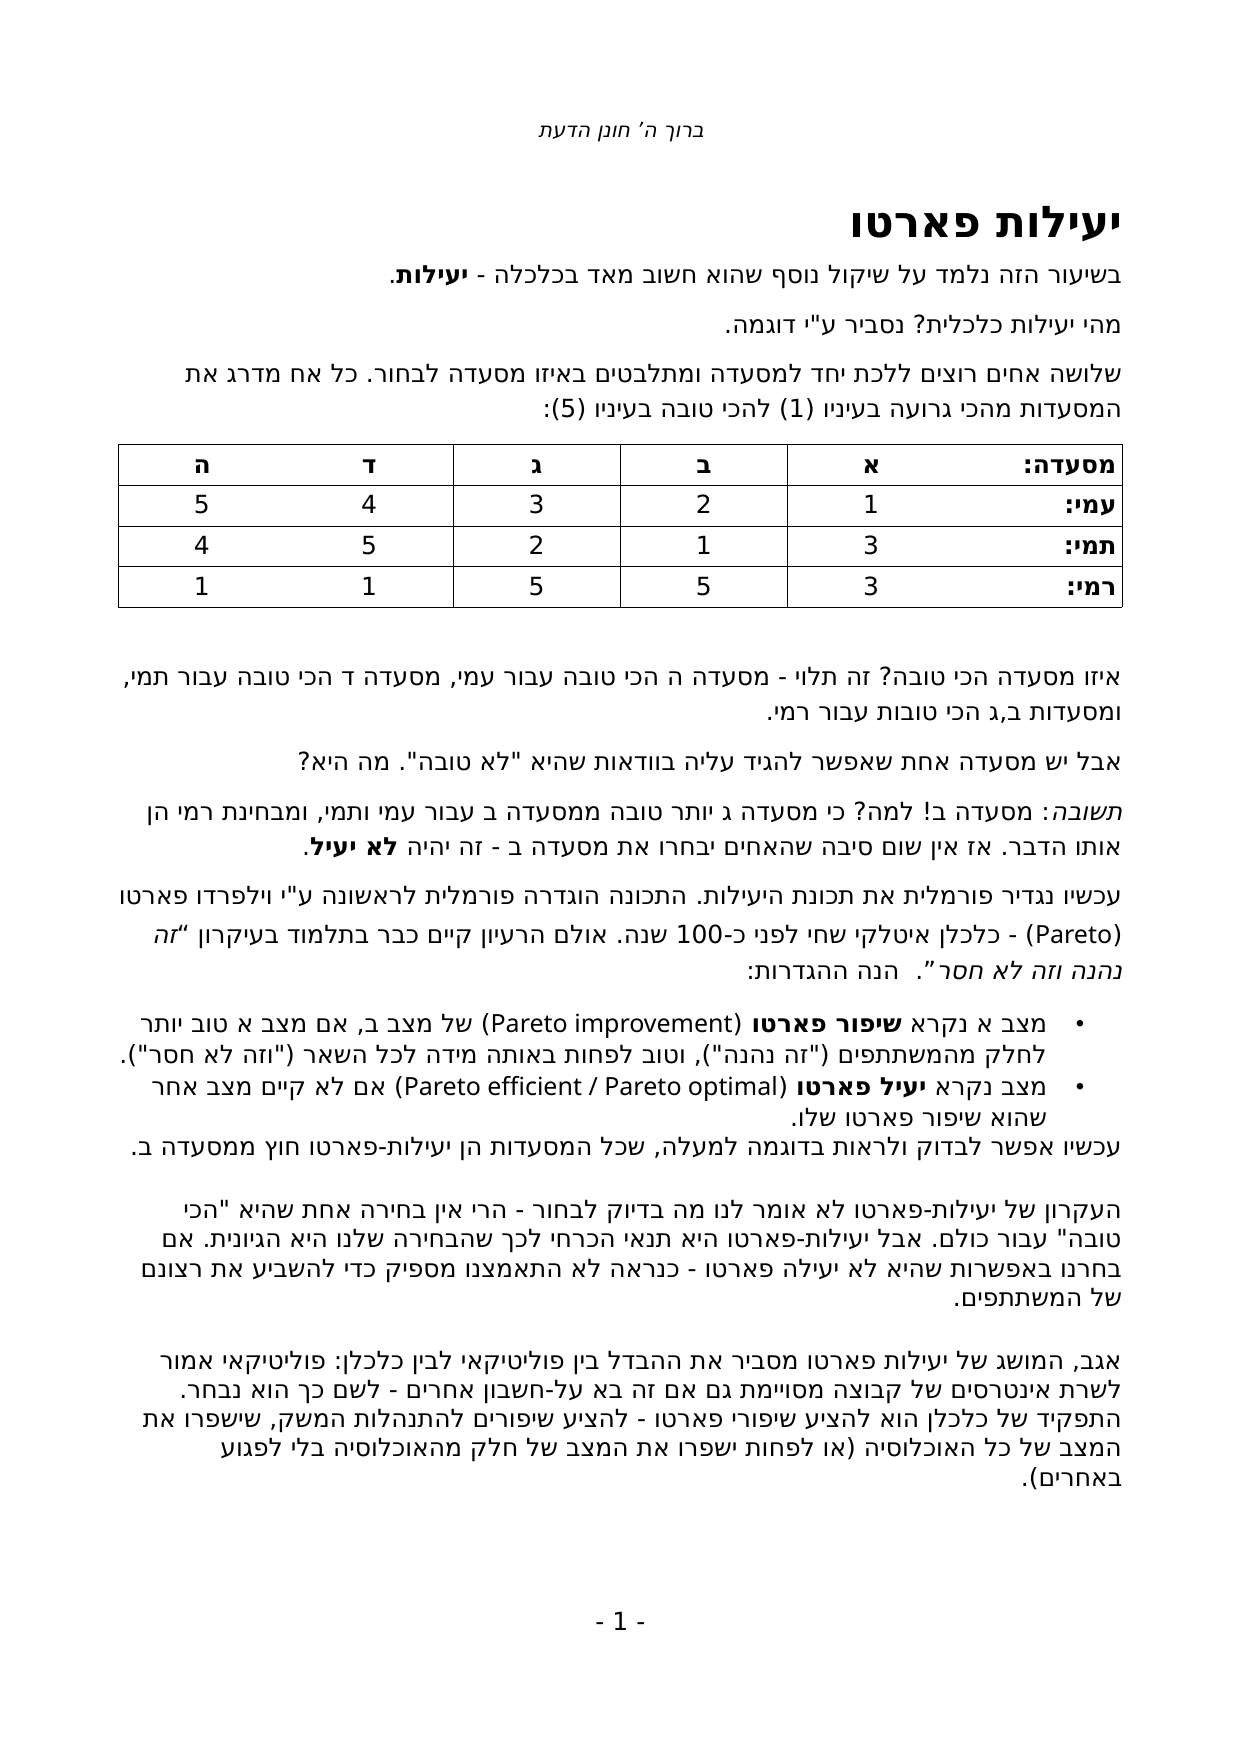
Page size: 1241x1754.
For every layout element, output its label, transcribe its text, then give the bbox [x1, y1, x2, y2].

table_cell תמי: [955, 527, 1122, 566]
list מצב א נקרא שיפור פארטו (Pareto improvement) של מצב ב, אם מצב א טוב יותר לחלק מהמשתתפים ("זה נהנה"), וטוב לפחות באותה מידה לכל השאר ("וזה לא חסר"). [118, 1006, 1084, 1069]
text בשיעור הזה נלמד על שיקול נוסף שהוא חשוב מאד בכלכלה - יעילות. [118, 260, 1122, 289]
text שלושה אחים רוצים ללכת יחד למסעדה ומתלבטים באיזו מסעדה לבחור. כל אח מדרג את המסעדות מהכי גרועה בעיניו (1) להכי טובה בעיניו (5): [118, 359, 1122, 424]
text עכשיו נגדיר פורמלית את תכונת היעילות. התכונה הוגדרה פורמלית לראשונה ע"י וילפרדו פארטו (Pareto) - כלכלן איטלקי שחי לפני כ-100 שנה. אולם הרעיון קיים כבר בתלמוד בעיקרון “זה נהנה וזה לא חסר”. הנה ההגדרות: [118, 881, 1122, 985]
table_header ד [286, 445, 453, 485]
table_header ג [454, 445, 620, 485]
table_header ב [621, 445, 787, 485]
table_cell 5 [286, 527, 453, 566]
table_cell 5 [454, 567, 620, 607]
text העקרון של יעילות-פארטו לא אומר לנו מה בדיוק לבחור - הרי אין בחירה אחת שהיא "הכי טובה" עבור כולם. אבל יעילות-פארטו היא תנאי הכרחי לכך שהבחירה שלנו היא הגיונית. אם בחרנו באפשרות שהיא לא יעילה פארטו - כנראה לא התאמצנו מספיק כדי להשביע את רצונם של המשתתפים. [118, 1195, 1122, 1312]
table_cell רמי: [955, 567, 1122, 607]
table_cell 1 [621, 527, 787, 566]
text אבל יש מסעדה אחת שאפשר להגיד עליה בוודאות שהיא "לא טובה". מה היא? [118, 747, 1122, 776]
table_cell 3 [788, 567, 955, 607]
text עכשיו אפשר לבדוק ולראות בדוגמה למעלה, שכל המסעדות הן יעילות-פארטו חוץ ממסעדה ב. [118, 1132, 1122, 1161]
subtitle יעילות פארטו [118, 197, 1122, 248]
table_header מסעדה: [955, 445, 1122, 485]
table_cell 4 [119, 527, 286, 566]
table_cell 3 [788, 527, 955, 566]
table_cell 3 [454, 486, 620, 526]
text איזו מסעדה הכי טובה? זה תלוי - מסעדה ה הכי טובה עבור עמי, מסעדה ד הכי טובה עבור תמי, ומסעדות ב,ג הכי טובות עבור רמי. [118, 662, 1122, 727]
table_cell 1 [788, 486, 955, 526]
table_header ה [119, 445, 286, 485]
table_cell 2 [454, 527, 620, 566]
table_cell עמי: [955, 486, 1122, 526]
list מצב נקרא יעיל פארטו (Pareto efficient / Pareto optimal) אם לא קיים מצב אחר שהוא שיפור פארטו שלו. [118, 1069, 1084, 1132]
table_cell 1 [286, 567, 453, 607]
table_cell 2 [621, 486, 787, 526]
table_cell 5 [119, 486, 286, 526]
text אגב, המושג של יעילות פארטו מסביר את ההבדל בין פוליטיקאי לבין כלכלן: פוליטיקאי אמור לשרת אינטרסים של קבוצה מסויימת גם אם זה בא על-חשבון אחרים - לשם כך הוא נבחר. התפקיד של כלכלן הוא להציע שיפורי פארטו - להציע שיפורים להתנהלות המשק, שישפרו את המצב של כל האוכלוסיה (או לפחות ישפרו את המצב של חלק מהאוכלוסיה בלי לפגוע באחרים). [118, 1346, 1122, 1492]
text תשובה: מסעדה ב! למה? כי מסעדה ג יותר טובה ממסעדה ב עבור עמי ותמי, ומבחינת רמי הן אותו הדבר. אז אין שום סיבה שהאחים יבחרו את מסעדה ב - זה יהיה לא יעיל. [118, 797, 1122, 861]
text מהי יעילות כלכלית? נסביר ע"י דוגמה. [118, 310, 1122, 339]
table_header א [788, 445, 955, 485]
table_cell 5 [621, 567, 787, 607]
table_cell 4 [286, 486, 453, 526]
table_cell 1 [119, 567, 286, 607]
